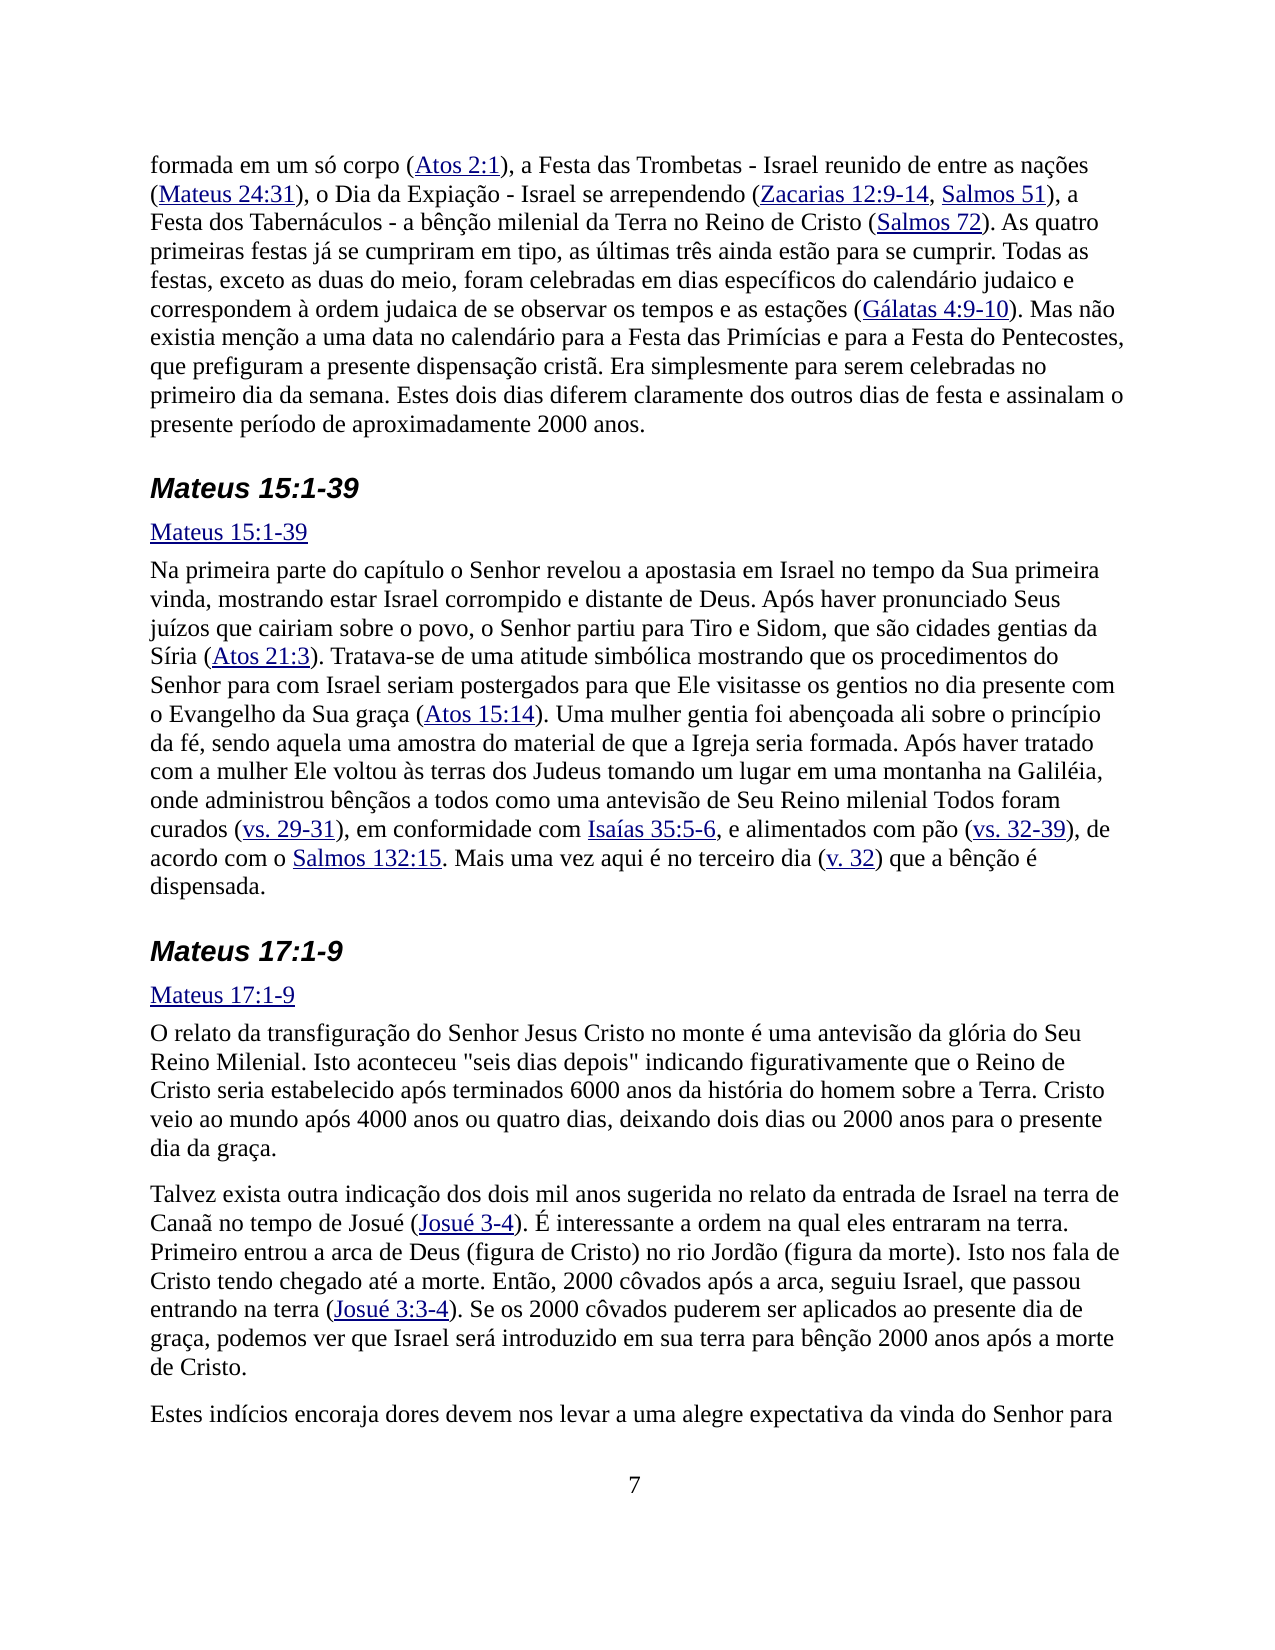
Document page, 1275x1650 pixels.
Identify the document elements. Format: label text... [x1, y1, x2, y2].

subtitle Mateus 15:1-39 [150, 471, 1125, 505]
text Mateus 15:1-39 [150, 517, 1125, 546]
text formada em um só corpo (Atos 2:1), a Festa das Trombetas - Israel reunido de entre as nações (Mateus 24:31), o Dia da Expiação - Israel se arrependendo (Zacarias 12:9-14, Salmos 51), a Festa dos Tabernáculos - a bênção milenial da Terra no Reino de Cristo (Salmos 72). As quatro primeiras festas já se cumpriram em tipo, as últimas três ainda estão para se cumprir. Todas as festas, exceto as duas do meio, foram celebradas em dias específicos do calendário judaico e correspondem à ordem judaica de se observar os tempos e as estações (Gálatas 4:9-10). Mas não existia menção a uma data no calendário para a Festa das Primícias e para a Festa do Pentecostes, que prefiguram a presente dispensação cristã. Era simplesmente para serem celebradas no primeiro dia da semana. Estes dois dias diferem claramente dos outros dias de festa e assinalam o presente período de aproximadamente 2000 anos. [150, 150, 1125, 437]
text O relato da transfiguração do Senhor Jesus Cristo no monte é uma antevisão da glória do Seu Reino Milenial. Isto aconteceu "seis dias depois" indicando figurativamente que o Reino de Cristo seria estabelecido após terminados 6000 anos da história do homem sobre a Terra. Cristo veio ao mundo após 4000 anos ou quatro dias, deixando dois dias ou 2000 anos para o presente dia da graça. [150, 1018, 1125, 1162]
text Mateus 17:1-9 [150, 980, 1125, 1009]
subtitle Mateus 17:1-9 [150, 934, 1125, 968]
text Talvez exista outra indicação dos dois mil anos sugerida no relato da entrada de Israel na terra de Canaã no tempo de Josué (Josué 3-4). É interessante a ordem na qual eles entraram na terra. Primeiro entrou a arca de Deus (figura de Cristo) no rio Jordão (figura da morte). Isto nos fala de Cristo tendo chegado até a morte. Então, 2000 côvados após a arca, seguiu Israel, que passou entrando na terra (Josué 3:3-4). Se os 2000 côvados puderem ser aplicados ao presente dia de graça, podemos ver que Israel será introduzido em sua terra para bênção 2000 anos após a morte de Cristo. [150, 1179, 1125, 1381]
text Estes indícios encoraja dores devem nos levar a uma alegre expectativa da vinda do Senhor para [150, 1399, 1125, 1427]
text Na primeira parte do capítulo o Senhor revelou a apostasia em Israel no tempo da Sua primeira vinda, mostrando estar Israel corrompido e distante de Deus. Após haver pronunciado Seus juízos que cairiam sobre o povo, o Senhor partiu para Tiro e Sidom, que são cidades gentias da Síria (Atos 21:3). Tratava-se de uma atitude simbólica mostrando que os procedimentos do Senhor para com Israel seriam postergados para que Ele visitasse os gentios no dia presente com o Evangelho da Sua graça (Atos 15:14). Uma mulher gentia foi abençoada ali sobre o princípio da fé, sendo aquela uma amostra do material de que a Igreja seria formada. Após haver tratado com a mulher Ele voltou às terras dos Judeus tomando um lugar em uma montanha na Galiléia, onde administrou bênçãos a todos como uma antevisão de Seu Reino milenial Todos foram curados (vs. 29-31), em conformidade com Isaías 35:5-6, e alimentados com pão (vs. 32-39), de acordo com o Salmos 132:15. Mais uma vez aqui é no terceiro dia (v. 32) que a bênção é dispensada. [150, 555, 1125, 900]
